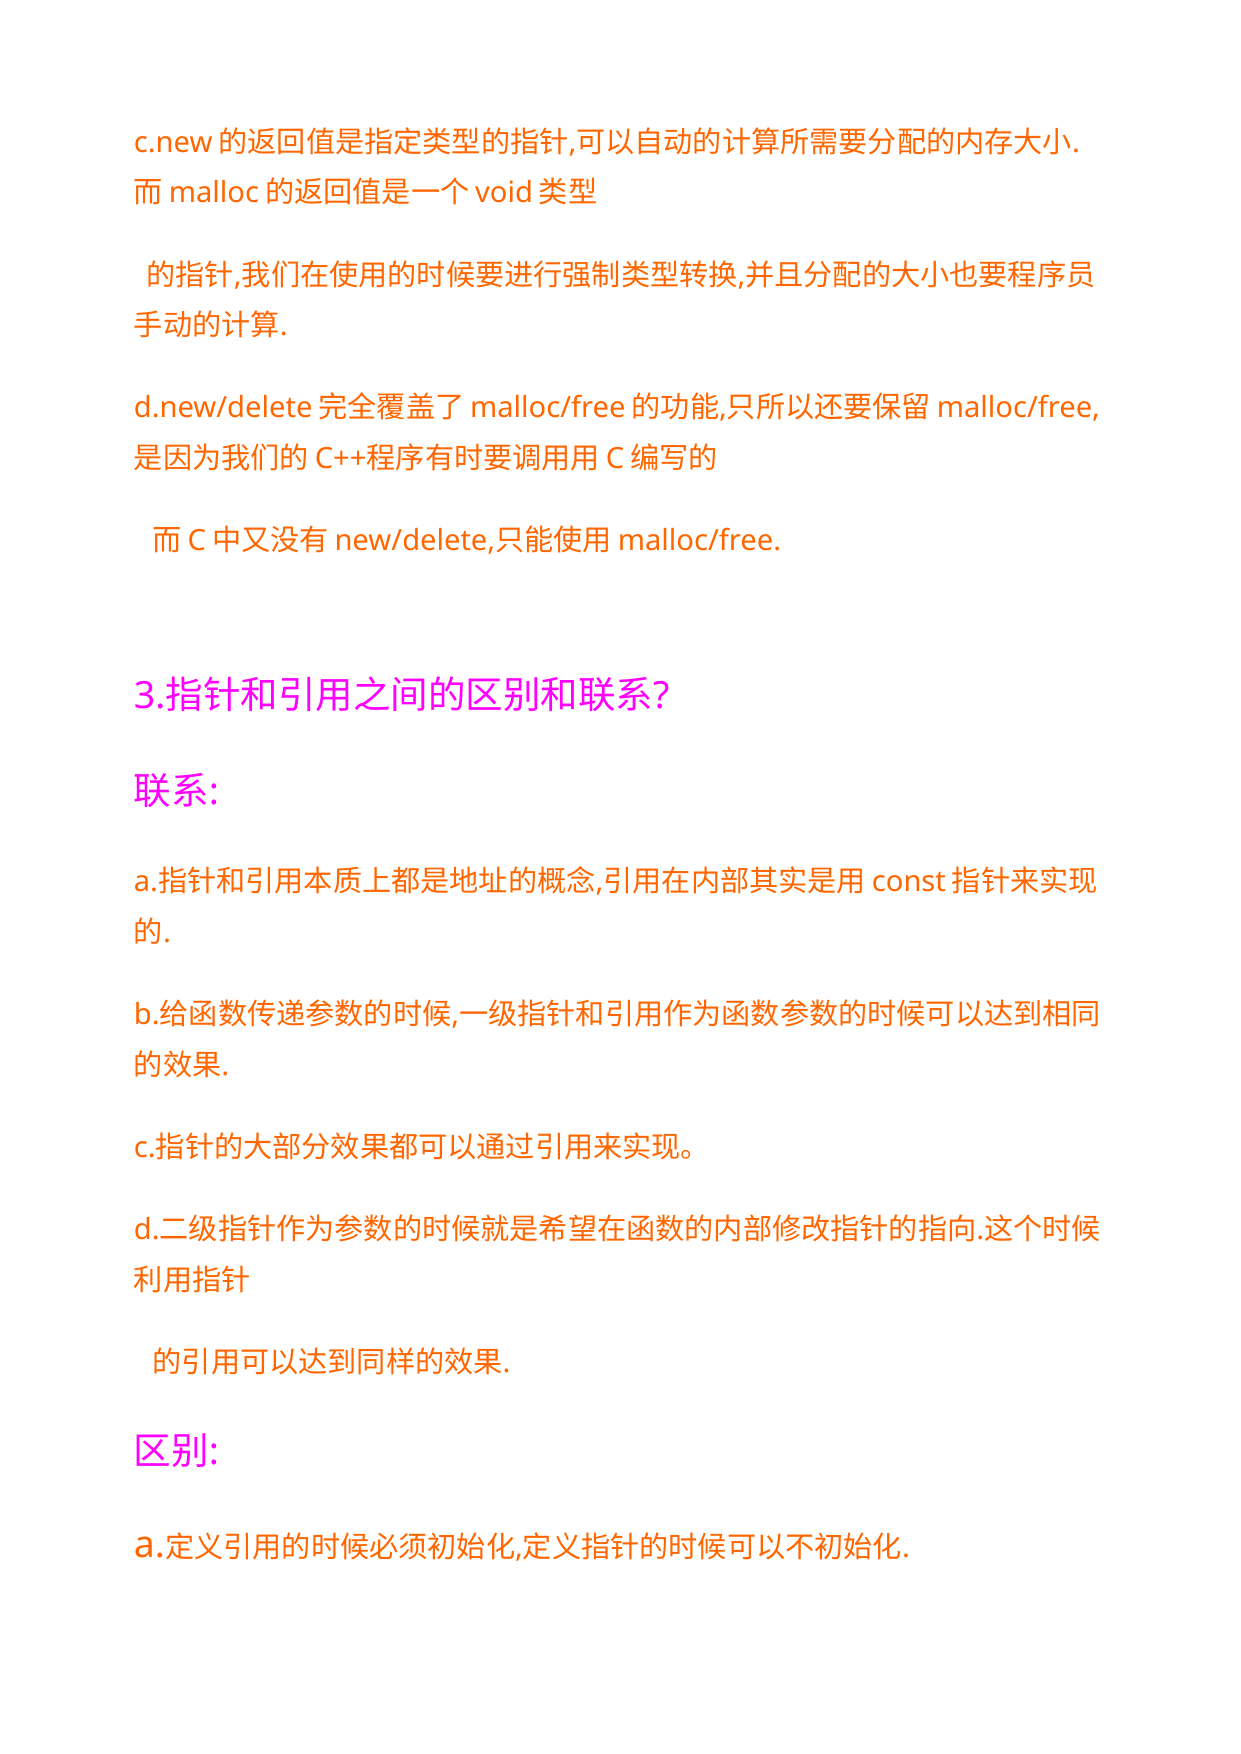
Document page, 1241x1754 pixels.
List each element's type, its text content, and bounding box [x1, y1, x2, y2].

text d.new/delete完全覆盖了malloc/free的功能,只所以还要保留malloc/free,是因为我们的C++程序有时要调用用C编写的 [134, 384, 1106, 477]
text a.指针和引用本质上都是地址的概念,引用在内部其实是用const指针来实现的. [134, 858, 1106, 951]
text c.new的返回值是指定类型的指针,可以自动的计算所需要分配的内存大小.而malloc的返回值是一个void类型 [134, 118, 1106, 211]
text 区别: [134, 1421, 1106, 1475]
text 的指针,我们在使用的时候要进行强制类型转换,并且分配的大小也要程序员手动的计算. [134, 251, 1106, 344]
text d.二级指针作为参数的时候就是希望在函数的内部修改指针的指向.这个时候利用指针 [134, 1206, 1106, 1299]
text a.定义引用的时候必须初始化,定义指针的时候可以不初始化. [134, 1517, 1106, 1568]
text 的引用可以达到同样的效果. [134, 1338, 1106, 1381]
text 而C中又没有new/delete,只能使用malloc/free. [134, 517, 1106, 559]
text b.给函数传递参数的时候,一级指针和引用作为函数参数的时候可以达到相同的效果. [134, 991, 1106, 1084]
text 3.指针和引用之间的区别和联系? [134, 665, 1106, 719]
text 联系: [134, 761, 1106, 816]
text c.指针的大部分效果都可以通过引用来实现。 [134, 1124, 1106, 1166]
